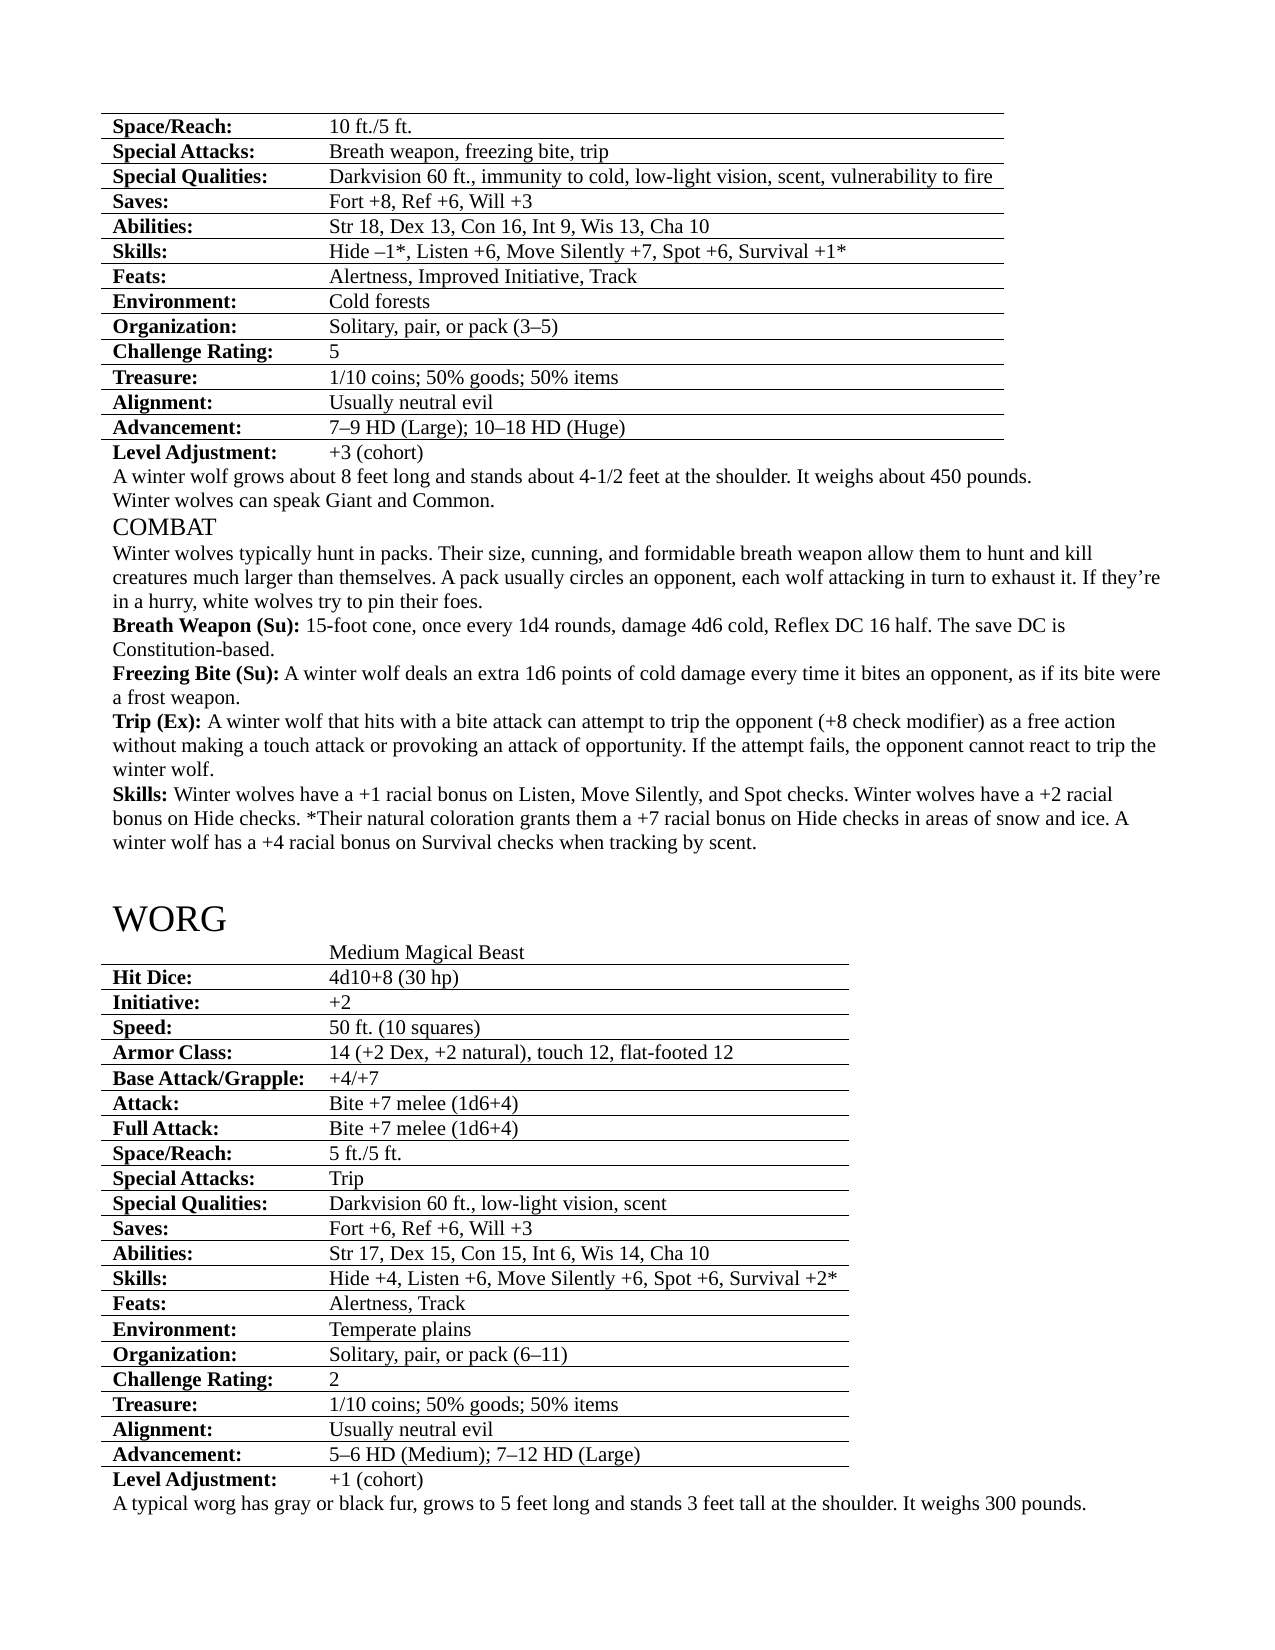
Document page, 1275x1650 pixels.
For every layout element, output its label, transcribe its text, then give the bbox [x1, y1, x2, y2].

table_cell Level Adjustment: [101, 440, 318, 464]
table_cell Special Qualities: [101, 1191, 318, 1215]
table_cell Hit Dice: [101, 965, 318, 989]
table_cell Str 17, Dex 15, Con 15, Int 6, Wis 14, Cha 10 [318, 1241, 849, 1265]
table_cell Speed: [101, 1015, 318, 1039]
table_cell Feats: [101, 1291, 318, 1315]
table_cell Skills: [101, 239, 318, 263]
table_cell Abilities: [101, 214, 318, 238]
table_cell Solitary, pair, or pack (3–5) [318, 314, 1004, 338]
table_cell +4/+7 [318, 1065, 849, 1089]
table_cell Alignment: [101, 1417, 318, 1441]
table_cell Space/Reach: [101, 114, 318, 138]
text Winter wolves can speak Giant and Common. [112, 488, 1162, 512]
table_header [101, 940, 318, 964]
table_cell Bite +7 melee (1d6+4) [318, 1091, 849, 1114]
table_cell Abilities: [101, 1241, 318, 1265]
text Skills: Winter wolves have a +1 racial bonus on Listen, Move Silently, and Spot checks. Winter wolves have a +2 racial bonus on Hide checks. *Their natural coloration grants them a +7 racial bonus on Hide checks in areas of snow and ice. A winter wolf has a +4 racial bonus on Survival checks when tracking by scent. [112, 781, 1162, 854]
table_cell Hide –1*, Listen +6, Move Silently +7, Spot +6, Survival +1* [318, 239, 1004, 263]
table_cell Alertness, Track [318, 1291, 849, 1315]
table_cell Special Attacks: [101, 1166, 318, 1190]
table_cell Skills: [101, 1266, 318, 1290]
table_cell Feats: [101, 264, 318, 288]
table_cell Bite +7 melee (1d6+4) [318, 1116, 849, 1140]
table_cell +1 (cohort) [318, 1467, 849, 1491]
table_cell Environment: [101, 1316, 318, 1341]
table_cell Darkvision 60 ft., low-light vision, scent [318, 1191, 849, 1215]
table_cell Initiative: [101, 990, 318, 1014]
table_cell Fort +8, Ref +6, Will +3 [318, 189, 1004, 213]
table_cell Base Attack/Grapple: [101, 1065, 318, 1089]
table_cell Alignment: [101, 390, 318, 414]
table_cell Full Attack: [101, 1116, 318, 1140]
table_cell Environment: [101, 289, 318, 313]
table_cell Advancement: [101, 1442, 318, 1466]
table_cell Special Attacks: [101, 139, 318, 163]
text Freezing Bite (Su): A winter wolf deals an extra 1d6 points of cold damage every time it bites an opponent, as if its bite were a frost weapon. [112, 661, 1162, 709]
table_cell Attack: [101, 1091, 318, 1114]
text A winter wolf grows about 8 feet long and stands about 4-1/2 feet at the shoulder. It weighs about 450 pounds. [112, 464, 1162, 488]
table_cell Advancement: [101, 415, 318, 439]
table_cell Organization: [101, 1342, 318, 1366]
table_header Medium Magical Beast [318, 940, 849, 964]
table_cell Challenge Rating: [101, 1367, 318, 1391]
table_cell +2 [318, 990, 849, 1014]
table_cell 50 ft. (10 squares) [318, 1015, 849, 1039]
table_cell 5–6 HD (Medium); 7–12 HD (Large) [318, 1442, 849, 1466]
text WORG [112, 897, 1162, 940]
table_cell Darkvision 60 ft., immunity to cold, low-light vision, scent, vulnerability to fire [318, 164, 1004, 188]
table_cell 10 ft./5 ft. [318, 114, 1004, 138]
table_cell Cold forests [318, 289, 1004, 313]
table_cell Special Qualities: [101, 164, 318, 188]
table_cell 2 [318, 1367, 849, 1391]
table_cell Space/Reach: [101, 1141, 318, 1165]
table_cell Usually neutral evil [318, 390, 1004, 414]
table_cell Saves: [101, 189, 318, 213]
text Winter wolves typically hunt in packs. Their size, cunning, and formidable breath weapon allow them to hunt and kill creatures much larger than themselves. A pack usually circles an opponent, each wolf attacking in turn to exhaust it. If they’re in a hurry, white wolves try to pin their foes. [112, 541, 1162, 613]
table_cell Usually neutral evil [318, 1417, 849, 1441]
table_cell Trip [318, 1166, 849, 1190]
table_cell Temperate plains [318, 1316, 849, 1341]
table_cell Saves: [101, 1216, 318, 1240]
table_cell Str 18, Dex 13, Con 16, Int 9, Wis 13, Cha 10 [318, 214, 1004, 238]
table_cell Breath weapon, freezing bite, trip [318, 139, 1004, 163]
table_cell Treasure: [101, 1392, 318, 1416]
table_cell Organization: [101, 314, 318, 338]
table_cell +3 (cohort) [318, 440, 1004, 464]
table_cell 14 (+2 Dex, +2 natural), touch 12, flat-footed 12 [318, 1040, 849, 1064]
text Trip (Ex): A winter wolf that hits with a bite attack can attempt to trip the opponent (+8 check modifier) as a free action without making a touch attack or provoking an attack of opportunity. If the attempt fails, the opponent cannot react to trip the winter wolf. [112, 709, 1162, 781]
table_cell Treasure: [101, 365, 318, 389]
table_cell 1/10 coins; 50% goods; 50% items [318, 365, 1004, 389]
table_cell Level Adjustment: [101, 1467, 318, 1491]
text Breath Weapon (Su): 15-foot cone, once every 1d4 rounds, damage 4d6 cold, Reflex DC 16 half. The save DC is Constitution-based. [112, 613, 1162, 661]
table_cell 5 [318, 340, 1004, 363]
table_cell Alertness, Improved Initiative, Track [318, 264, 1004, 288]
text A typical worg has gray or black fur, grows to 5 feet long and stands 3 feet tall at the shoulder. It weighs 300 pounds. [112, 1491, 1162, 1515]
table_cell Armor Class: [101, 1040, 318, 1064]
table_cell Fort +6, Ref +6, Will +3 [318, 1216, 849, 1240]
text COMBAT [112, 512, 1162, 541]
table_cell Hide +4, Listen +6, Move Silently +6, Spot +6, Survival +2* [318, 1266, 849, 1290]
table_cell 4d10+8 (30 hp) [318, 965, 849, 989]
table_cell 5 ft./5 ft. [318, 1141, 849, 1165]
table_cell 1/10 coins; 50% goods; 50% items [318, 1392, 849, 1416]
table_cell Challenge Rating: [101, 340, 318, 363]
table_cell Solitary, pair, or pack (6–11) [318, 1342, 849, 1366]
table_cell 7–9 HD (Large); 10–18 HD (Huge) [318, 415, 1004, 439]
